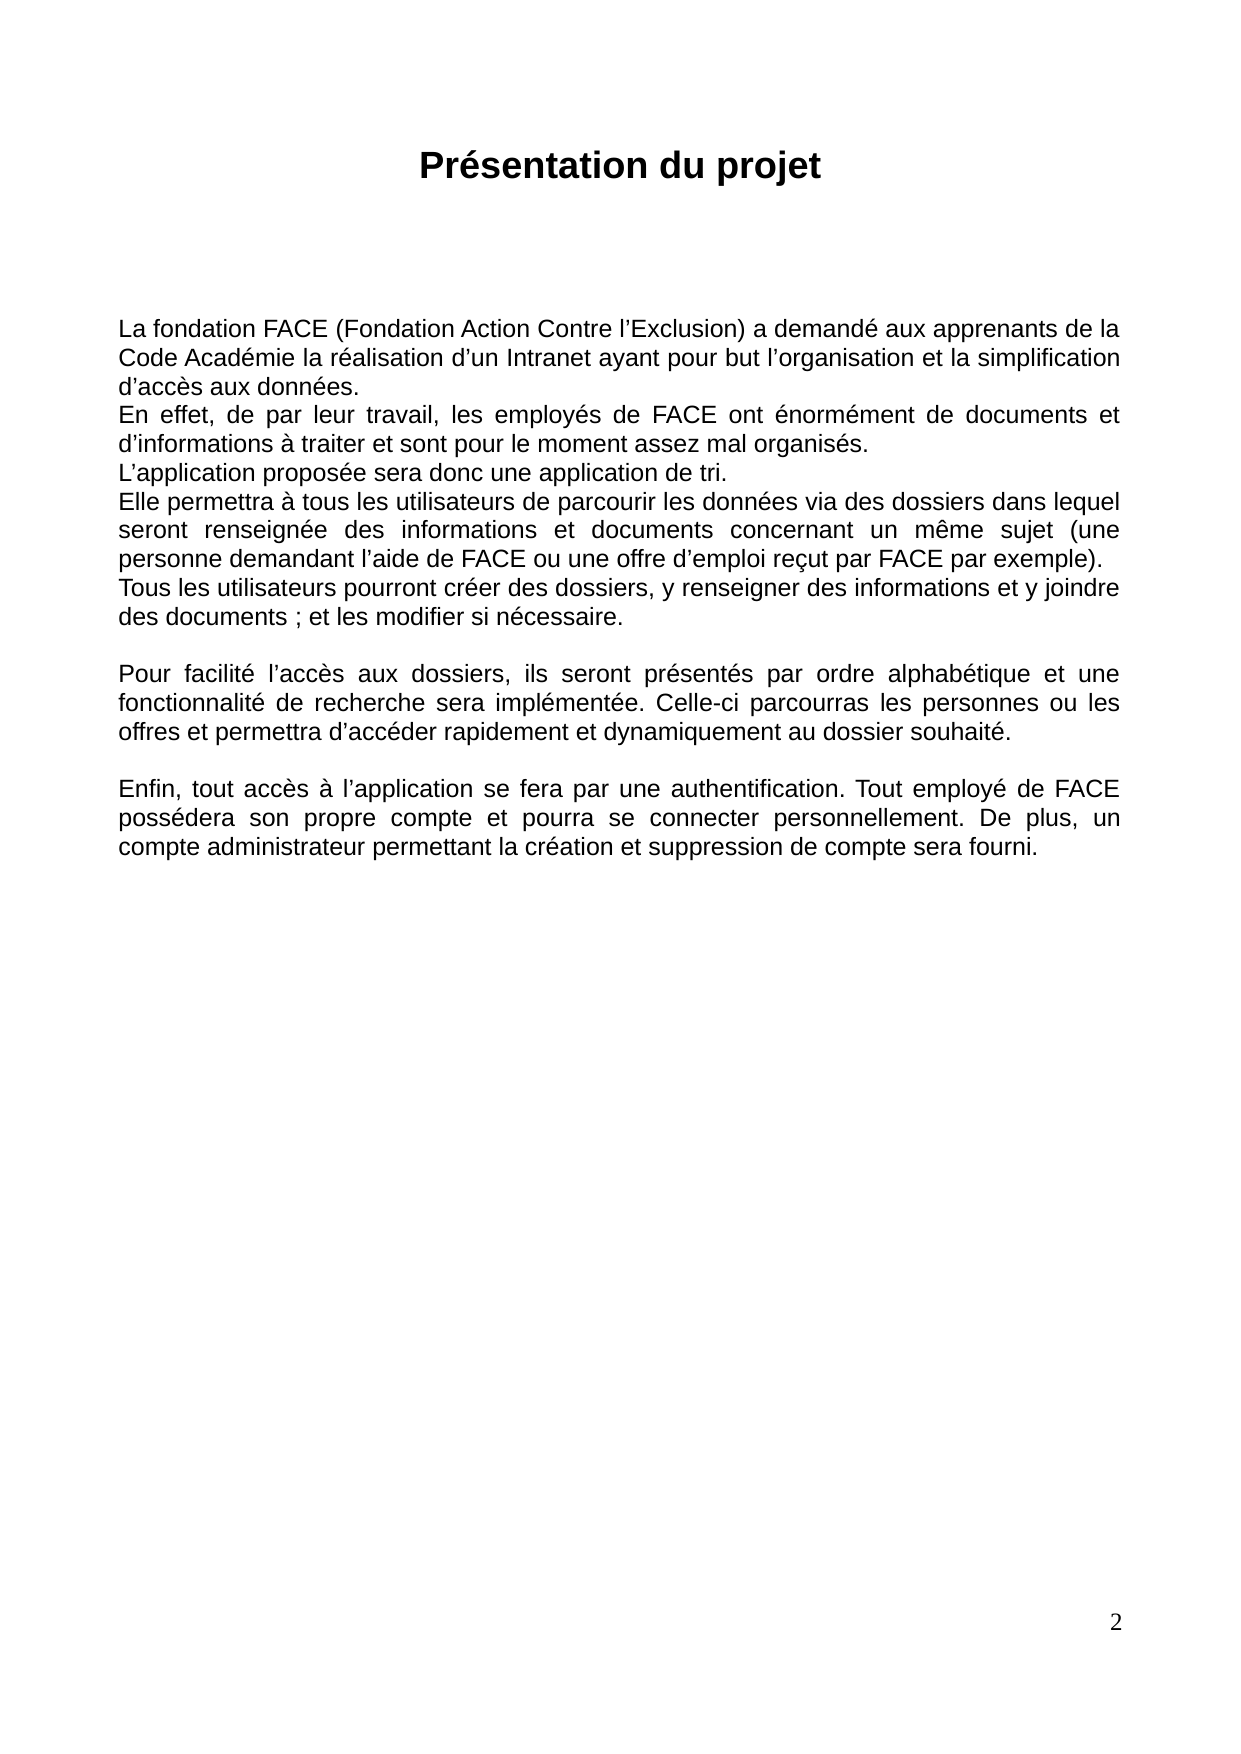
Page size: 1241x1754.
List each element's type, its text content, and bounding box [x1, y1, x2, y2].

text La fondation FACE (Fondation Action Contre l’Exclusion) a demandé aux apprenants de la Code Académie la réalisation d’un Intranet ayant pour but l’organisation et la simplification d’accès aux données. [118, 314, 1122, 401]
text En effet, de par leur travail, les employés de FACE ont énormément de documents et d’informations à traiter et sont pour le moment assez mal organisés. [118, 401, 1122, 458]
text Enfin, tout accès à l’application se fera par une authentification. Tout employé de FACE possédera son propre compte et pourra se connecter personnellement. De plus, un compte administrateur permettant la création et suppression de compte sera fourni. [118, 774, 1122, 861]
text Pour facilité l’accès aux dossiers, ils seront présentés par ordre alphabétique et une fonctionnalité de recherche sera implémentée. Celle-ci parcourras les personnes ou les offres et permettra d’accéder rapidement et dynamiquement au dossier souhaité. [118, 659, 1122, 746]
text L’application proposée sera donc une application de tri. [118, 458, 1122, 487]
text Tous les utilisateurs pourront créer des dossiers, y renseigner des informations et y joindre des documents ; et les modifier si nécessaire. [118, 573, 1122, 631]
text Elle permettra à tous les utilisateurs de parcourir les données via des dossiers dans lequel seront renseignée des informations et documents concernant un même sujet (une personne demandant l’aide de FACE ou une offre d’emploi reçut par FACE par exemple). [118, 487, 1122, 573]
subtitle Présentation du projet [118, 143, 1122, 187]
